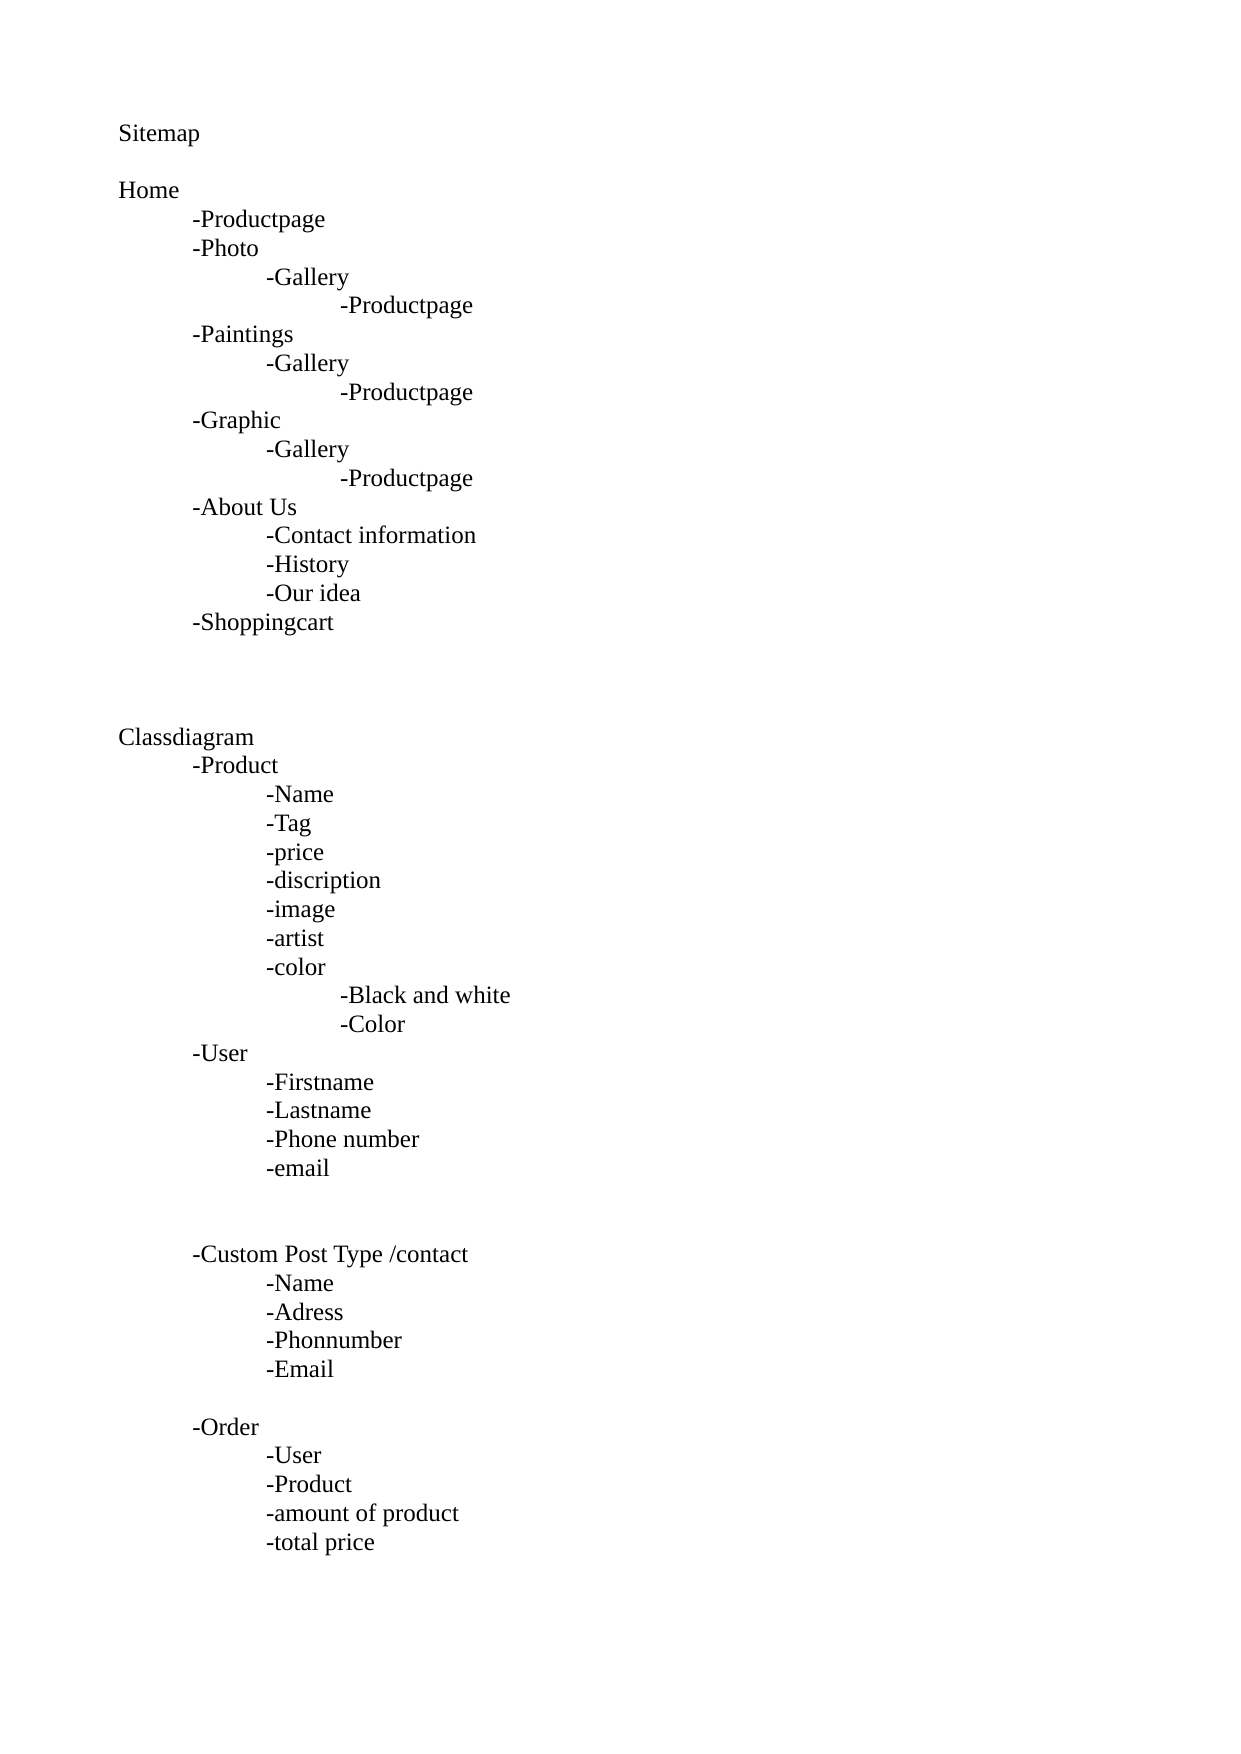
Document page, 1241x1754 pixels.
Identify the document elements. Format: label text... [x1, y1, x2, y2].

text -Productpage [118, 463, 1122, 492]
text -Black and white [118, 981, 1122, 1009]
text Sitemap [118, 118, 1122, 147]
text -History [118, 549, 1122, 578]
text -Order [118, 1412, 1122, 1441]
text -Lastname [118, 1096, 1122, 1124]
text -Email [118, 1354, 1122, 1383]
text -Contact information [118, 521, 1122, 549]
text Classdiagram [118, 722, 1122, 751]
text Home [118, 176, 1122, 204]
text -artist [118, 923, 1122, 952]
text -amount of product [118, 1498, 1122, 1527]
text -Productpage [118, 204, 1122, 233]
text -Custom Post Type /contact [118, 1239, 1122, 1268]
text -email [118, 1153, 1122, 1182]
text -Productpage [118, 377, 1122, 406]
text -total price [118, 1527, 1122, 1556]
text -User [118, 1038, 1122, 1067]
text -Gallery [118, 262, 1122, 291]
text -Product [118, 751, 1122, 779]
text -About Us [118, 492, 1122, 521]
text -price [118, 837, 1122, 866]
text -Gallery [118, 348, 1122, 377]
text -Paintings [118, 319, 1122, 348]
text -User [118, 1441, 1122, 1469]
text -Product [118, 1469, 1122, 1498]
text -Phonnumber [118, 1326, 1122, 1354]
text -Name [118, 779, 1122, 808]
text -Phone number [118, 1124, 1122, 1153]
text -image [118, 894, 1122, 923]
text -Adress [118, 1297, 1122, 1326]
text -color [118, 952, 1122, 981]
text -Our idea [118, 578, 1122, 607]
text -Firstname [118, 1067, 1122, 1096]
text -discription [118, 866, 1122, 894]
text -Graphic [118, 406, 1122, 434]
text -Name [118, 1268, 1122, 1297]
text -Productpage [118, 291, 1122, 319]
text -Tag [118, 808, 1122, 837]
text -Photo [118, 233, 1122, 262]
text -Gallery [118, 434, 1122, 463]
text -Shoppingcart [118, 607, 1122, 636]
text -Color [118, 1009, 1122, 1038]
